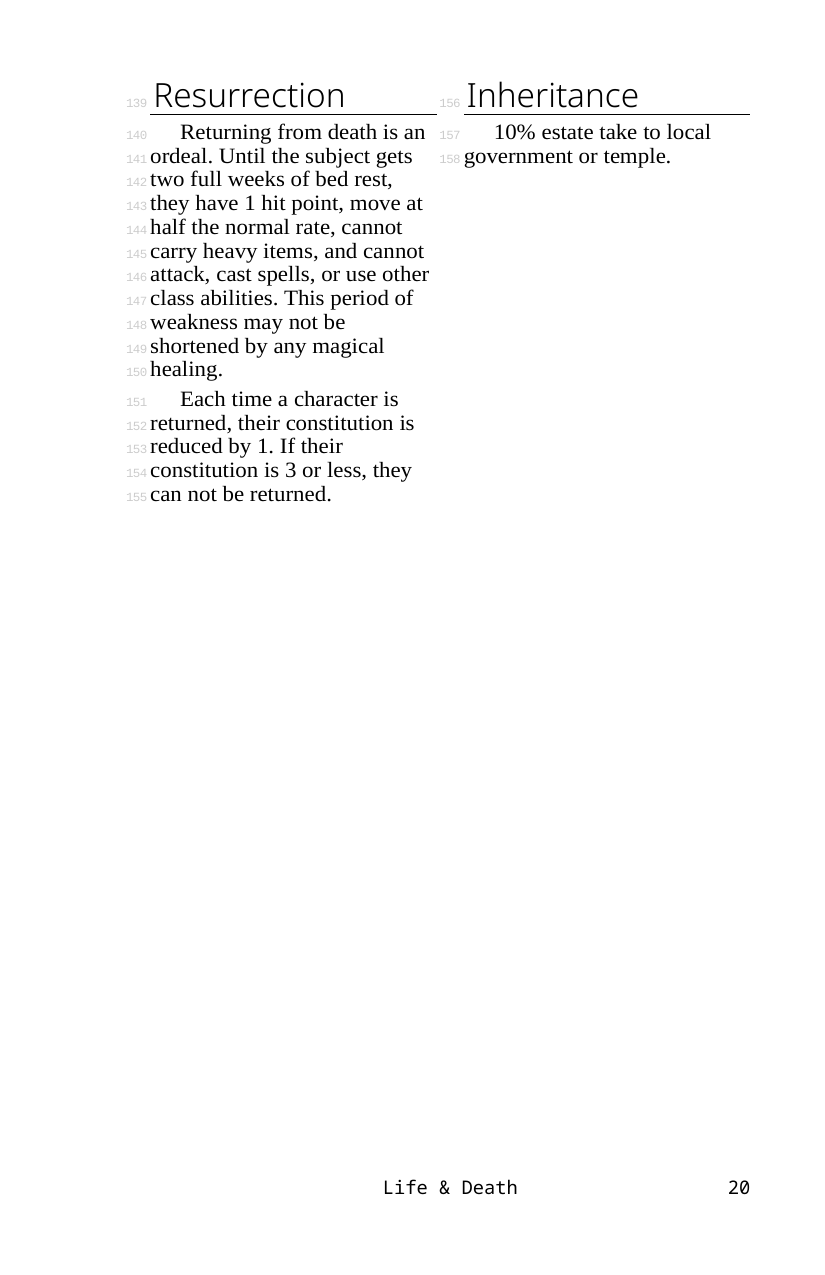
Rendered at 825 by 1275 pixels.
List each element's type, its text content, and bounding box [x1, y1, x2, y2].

subtitle resurrection [150, 75, 437, 114]
subtitle Inheritance [463, 75, 750, 114]
text 10% estate take to local government or temple. [463, 120, 750, 168]
text Each time a character is returned, their constitution is reduced by 1. If their constitution is 3 or less, they can not be returned. [150, 388, 437, 506]
text Returning from death is an ordeal. Until the subject gets two full weeks of bed rest, they have 1 hit point, move at half the normal rate, cannot carry heavy items, and cannot attack, cast spells, or use other class abilities. This period of weakness may not be shortened by any magical healing. [150, 120, 437, 382]
